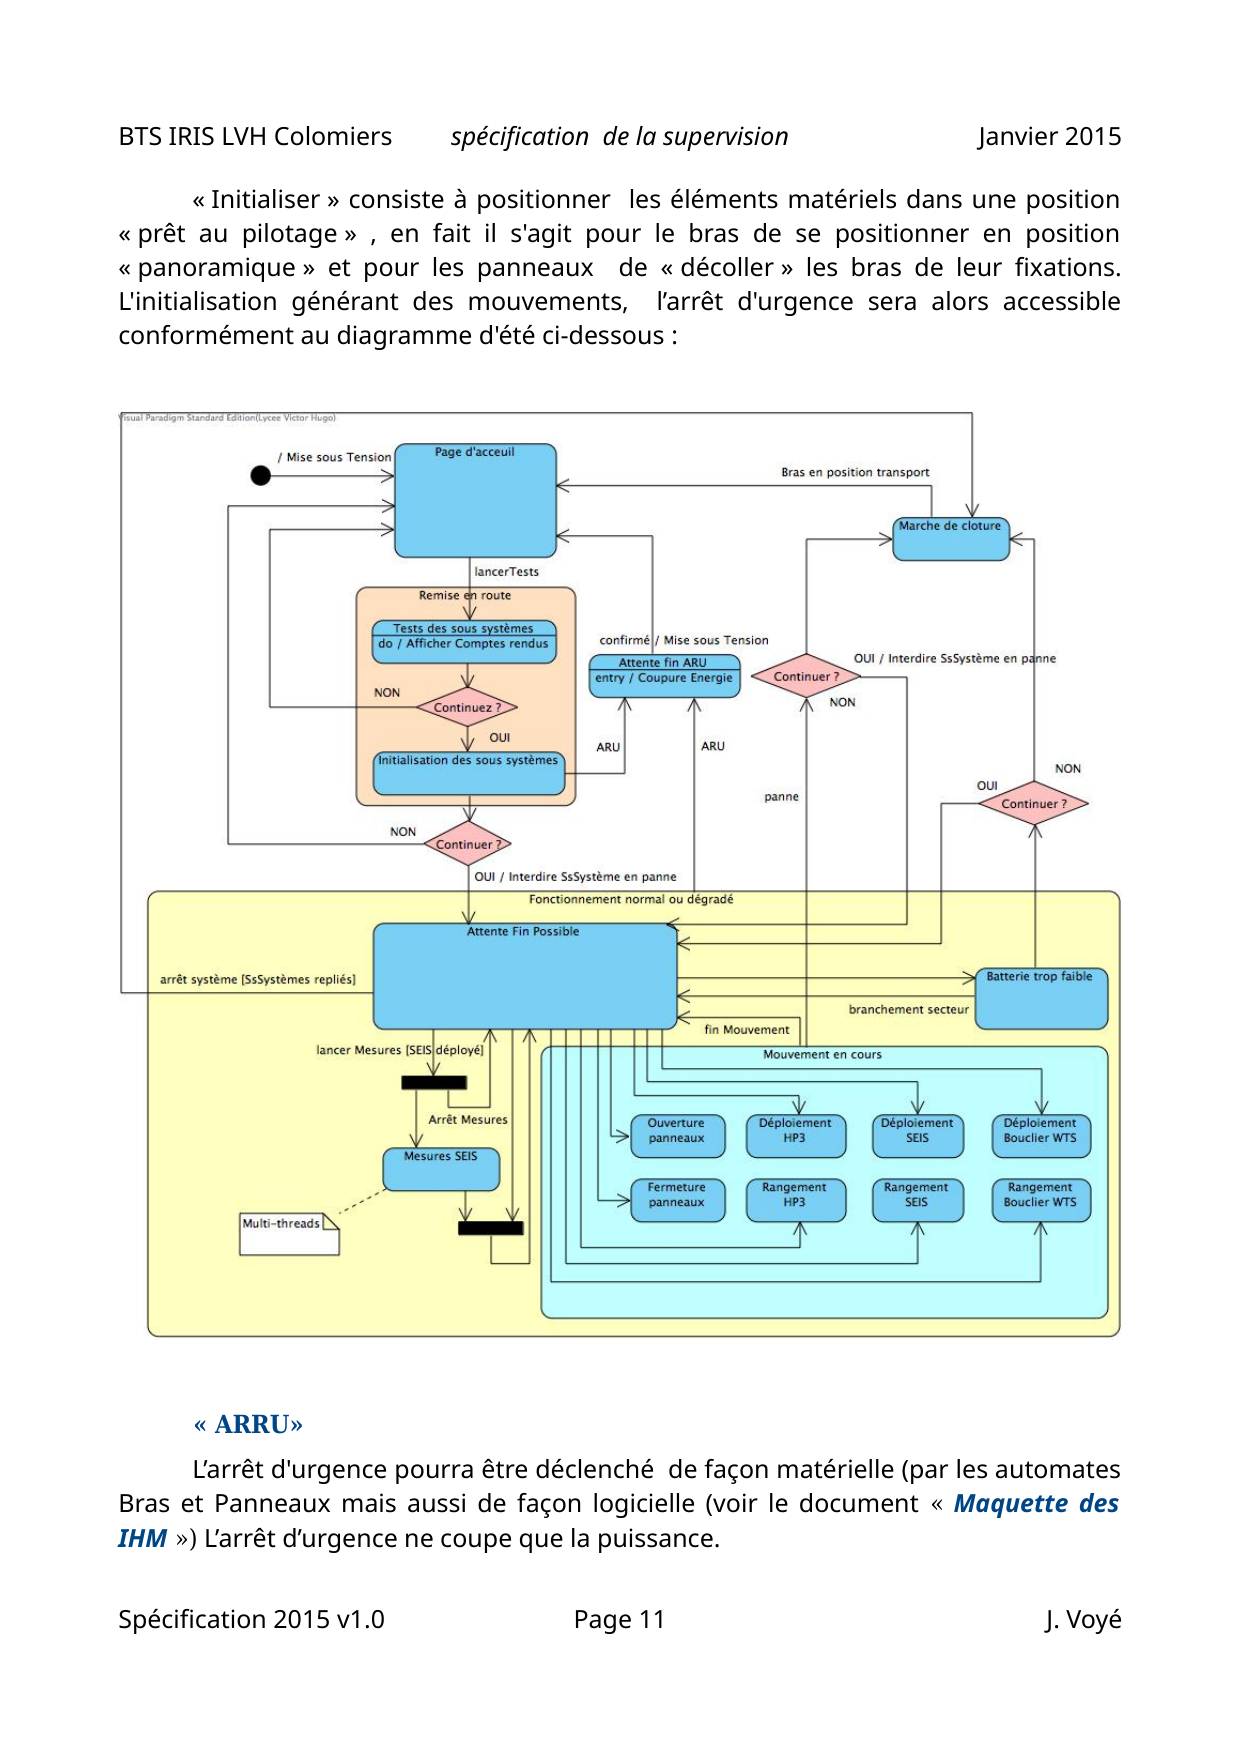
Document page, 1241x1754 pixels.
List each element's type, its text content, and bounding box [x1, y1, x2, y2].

text « Initialiser » consiste à positionner les éléments matériels dans une position « prêt au pilotage » , en fait il s'agit pour le bras de se positionner en position « panoramique » et pour les panneaux de « décoller » les bras de leur fixations. L'initialisation générant des mouvements, l’arrêt d'urgence sera alors accessible conformément au diagramme d'été ci-dessous : [118, 182, 1122, 352]
text L’arrêt d'urgence pourra être déclenché de façon matérielle (par les automates Bras et Panneaux mais aussi de façon logicielle (voir le document « Maquette des IHM ») L’arrêt d’urgence ne coupe que la puissance. [118, 1452, 1122, 1554]
picture [118, 411, 1123, 1340]
subtitle « ARRU» [118, 1410, 1122, 1439]
